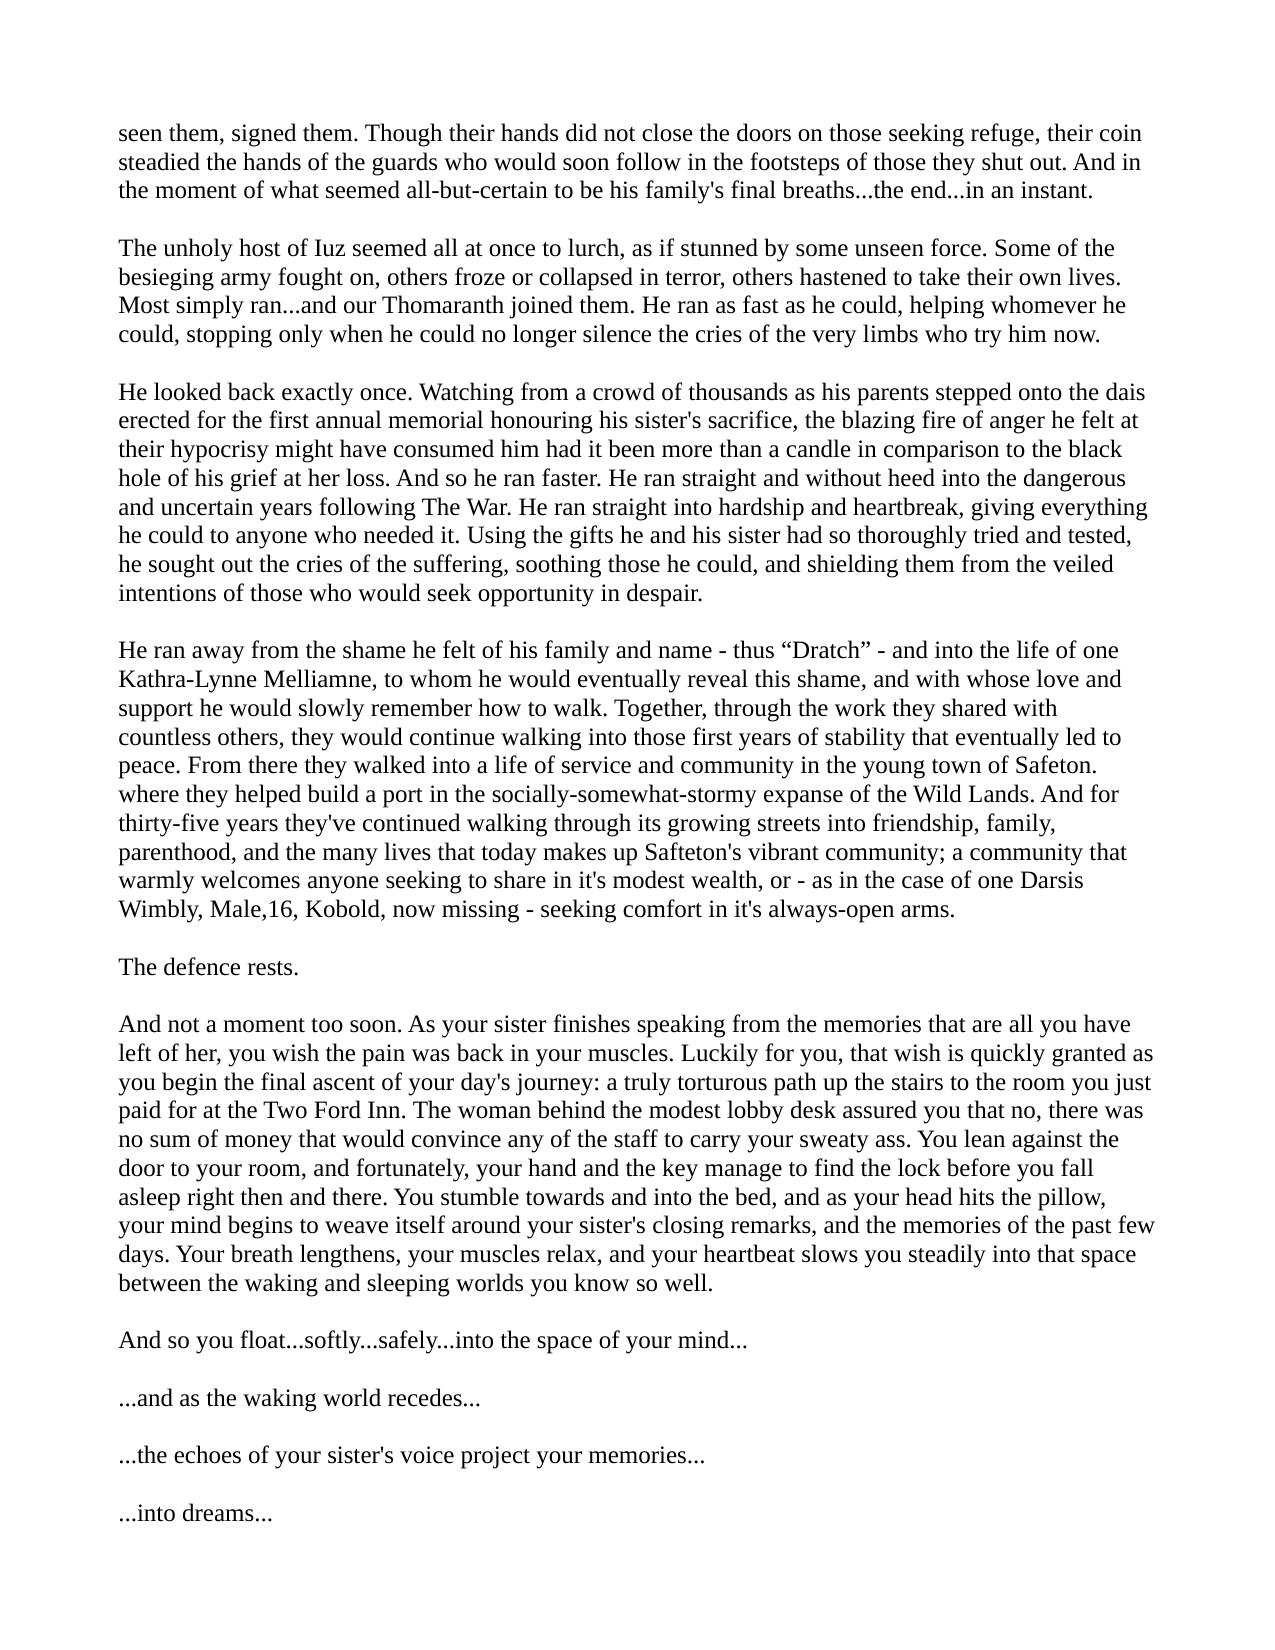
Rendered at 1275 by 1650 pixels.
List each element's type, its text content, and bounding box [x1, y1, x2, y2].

text ...into dreams... [118, 1498, 1157, 1527]
text The defence rests. [118, 952, 1157, 981]
text He ran away from the shame he felt of his family and name - thus “Dratch” - and into the life of one Kathra-Lynne Melliamne, to whom he would eventually reveal this shame, and with whose love and support he would slowly remember how to walk. Together, through the work they shared with countless others, they would continue walking into those first years of stability that eventually led to peace. From there they walked into a life of service and community in the young town of Safeton. where they helped build a port in the socially-somewhat-stormy expanse of the Wild Lands. And for thirty-five years they've continued walking through its growing streets into friendship, family, parenthood, and the many lives that today makes up Safteton's vibrant community; a community that warmly welcomes anyone seeking to share in it's modest wealth, or - as in the case of one Darsis Wimbly, Male,16, Kobold, now missing - seeking comfort in it's always-open arms. [118, 636, 1157, 923]
text The unholy host of Iuz seemed all at once to lurch, as if stunned by some unseen force. Some of the besieging army fought on, others froze or collapsed in terror, others hastened to take their own lives. Most simply ran...and our Thomaranth joined them. He ran as fast as he could, helping whomever he could, stopping only when he could no longer silence the cries of the very limbs who try him now. [118, 233, 1157, 348]
text ...the echoes of your sister's voice project your memories... [118, 1441, 1157, 1469]
text He looked back exactly once. Watching from a crowd of thousands as his parents stepped onto the dais erected for the first annual memorial honouring his sister's sacrifice, the blazing fire of anger he felt at their hypocrisy might have consumed him had it been more than a candle in comparison to the black hole of his grief at her loss. And so he ran faster. He ran straight and without heed into the dangerous and uncertain years following The War. He ran straight into hardship and heartbreak, giving everything he could to anyone who needed it. Using the gifts he and his sister had so thoroughly tried and tested, he sought out the cries of the suffering, soothing those he could, and shielding them from the veiled intentions of those who would seek opportunity in despair. [118, 377, 1157, 607]
text ...and as the waking world recedes... [118, 1383, 1157, 1412]
text seen them, signed them. Though their hands did not close the doors on those seeking refuge, their coin steadied the hands of the guards who would soon follow in the footsteps of those they shut out. And in the moment of what seemed all-but-certain to be his family's final breaths...the end...in an instant. [118, 118, 1157, 204]
text And so you float...softly...safely...into the space of your mind... [118, 1326, 1157, 1354]
text And not a moment too soon. As your sister finishes speaking from the memories that are all you have left of her, you wish the pain was back in your muscles. Luckily for you, that wish is quickly granted as you begin the final ascent of your day's journey: a truly torturous path up the stairs to the room you just paid for at the Two Ford Inn. The woman behind the modest lobby desk assured you that no, there was no sum of money that would convince any of the staff to carry your sweaty ass. You lean against the door to your room, and fortunately, your hand and the key manage to find the lock before you fall asleep right then and there. You stumble towards and into the bed, and as your head hits the pillow, your mind begins to weave itself around your sister's closing remarks, and the memories of the past few days. Your breath lengthens, your muscles relax, and your heartbeat slows you steadily into that space between the waking and sleeping worlds you know so well. [118, 1009, 1157, 1297]
